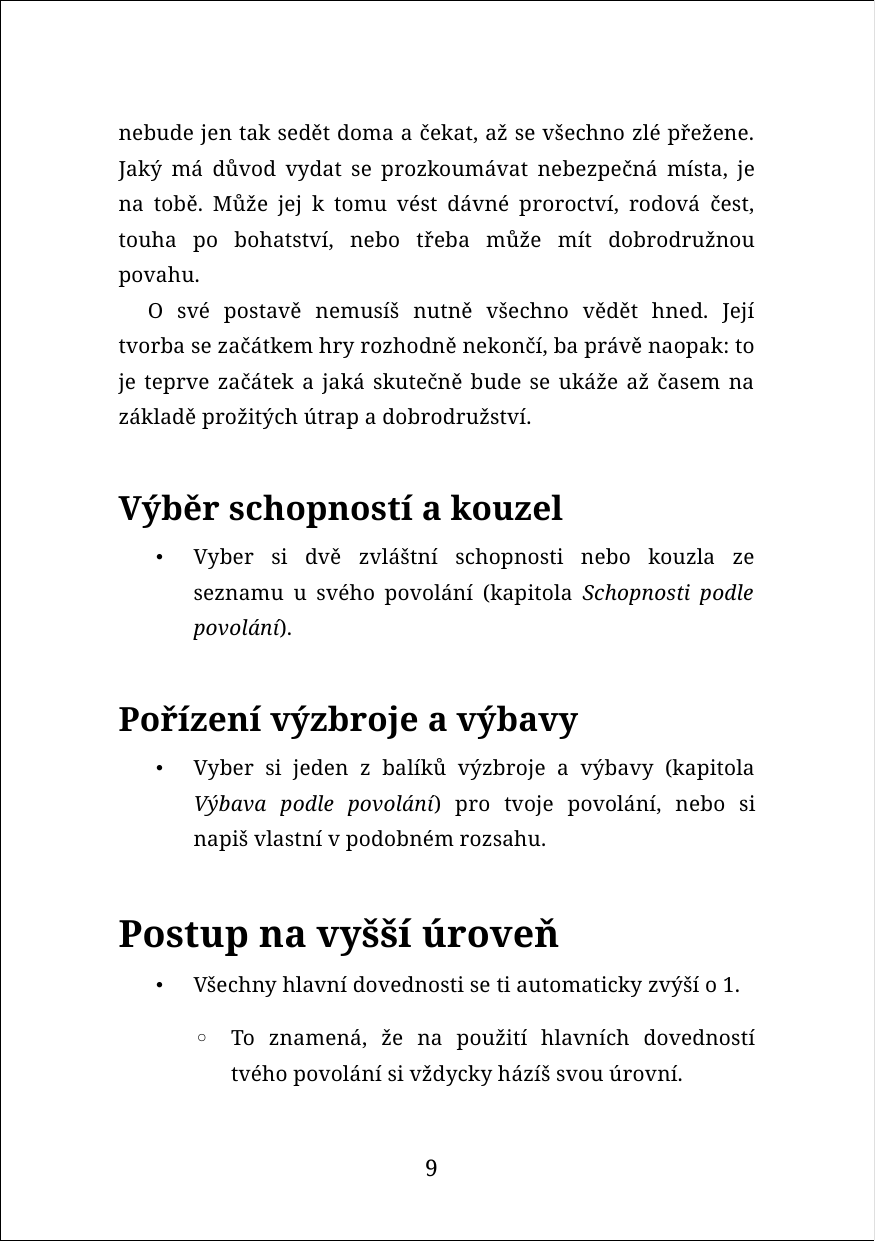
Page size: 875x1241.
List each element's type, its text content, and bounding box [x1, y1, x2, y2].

list Vyber si jeden z balíků výzbroje a výbavy (kapitola Výbava podle povolání) pro tvoje povolání, nebo si napiš vlastní v podobném rozsahu. [156, 753, 756, 853]
list Všechny hlavní dovednosti se ti automaticky zvýší o 1. [156, 970, 756, 998]
subtitle Výběr schopností a kouzel [118, 485, 756, 531]
subtitle Postup na vyšší úroveň [118, 907, 756, 958]
list Vyber si dvě zvláštní schopnosti nebo kouzla ze seznamu u svého povolání (kapitola Schopnosti podle povolání). [156, 542, 756, 642]
list To znamená, že na použití hlavních dovedností tvého povolání si vždycky házíš svou úrovní. [193, 1023, 756, 1087]
subtitle Pořízení výzbroje a výbavy [118, 696, 756, 742]
text nebude jen tak sedět doma a čekat, až se všechno zlé přežene. Jaký má důvod vydat se prozkoumávat nebezpečná místa, je na tobě. Může jej k tomu vést dávné proroctví, rodová čest, touha po bohatství, nebo třeba může mít dobrodružnou povahu. O své postavě nemusíš nutně všechno vědět hned. Její tvorba se začátkem hry rozhodně nekončí, ba právě naopak: to je teprve začátek a jaká skutečně bude se ukáže až časem na základě prožitých útrap a dobrodružství. [118, 118, 756, 431]
